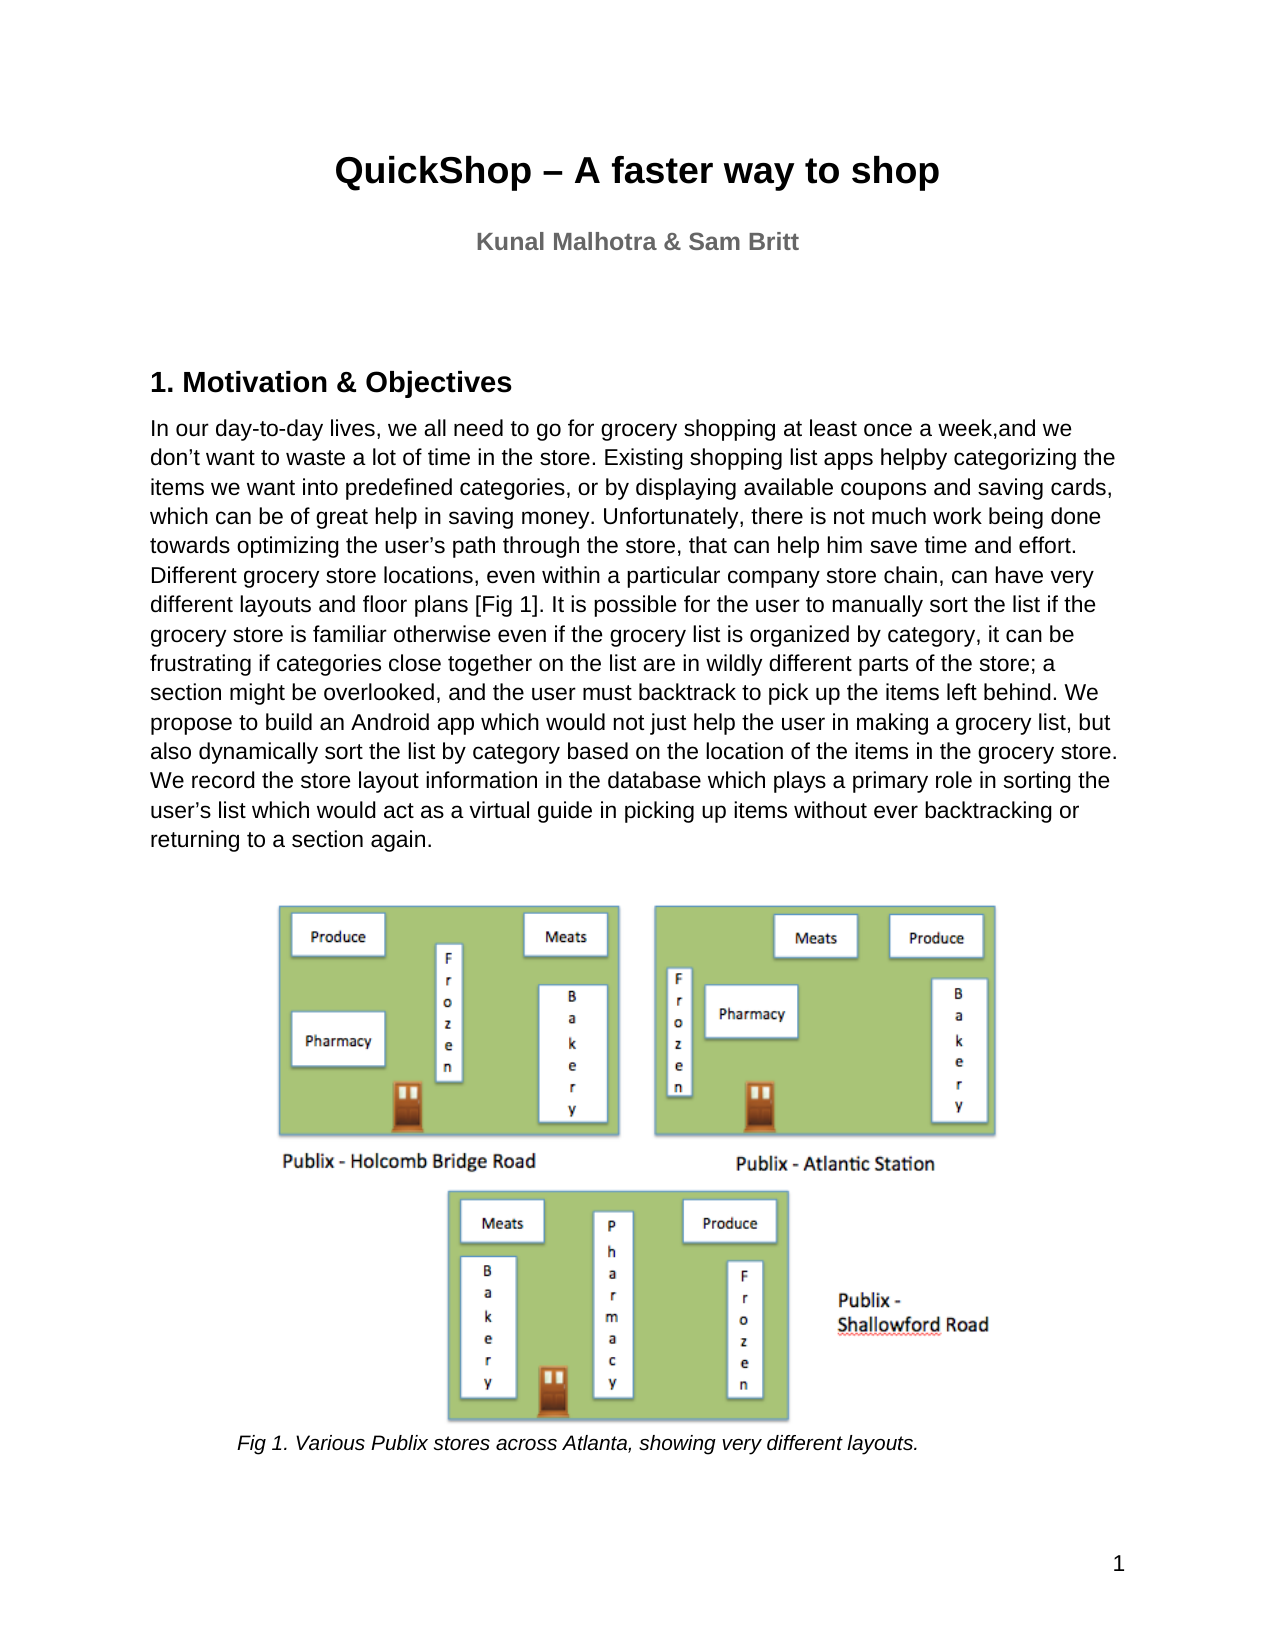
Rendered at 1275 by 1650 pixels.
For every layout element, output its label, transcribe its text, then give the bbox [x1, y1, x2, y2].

text QuickShop – A faster way to shop [150, 150, 1125, 192]
text In our day-to-day lives, we all need to go for grocery shopping at least once a week, and we don’t want to waste a lot of time in the store. Existing shopping list apps help by categorizing the items we want into predefined categories, or by displaying available coupons and saving cards, which can be of great help in saving money. Unfortunately, there is not much work being done towards optimizing the user’s path through the store, that can help him save time and effort. Different grocery store locations, even within a particular company store chain, can have very different layouts and floor plans [Fig 1]. It is possible for the user to manually sort the list if the grocery store is familiar otherwise even if the grocery list is organized by category, it can be frustrating if categories close together on the list are in wildly different parts of the store; a section might be overlooked, and the user must backtrack to pick up the items left behind. We propose to build an Android app which would not just help the user in making a grocery list, but also dynamically sort the list by category based on the location of the items in the grocery store. We record the store layout information in the database which plays a primary role in sorting the user’s list which would act as a virtual guide in picking up items without ever backtracking or returning to a section again. [150, 416, 1125, 853]
text Fig 1. Various Publix stores across Atlanta, showing very different layouts. [237, 1429, 1038, 1455]
subtitle Kunal Malhotra & Sam Britt [150, 227, 1125, 255]
subtitle 1. Motivation & Objectives [150, 366, 1125, 398]
picture [237, 868, 1039, 1429]
